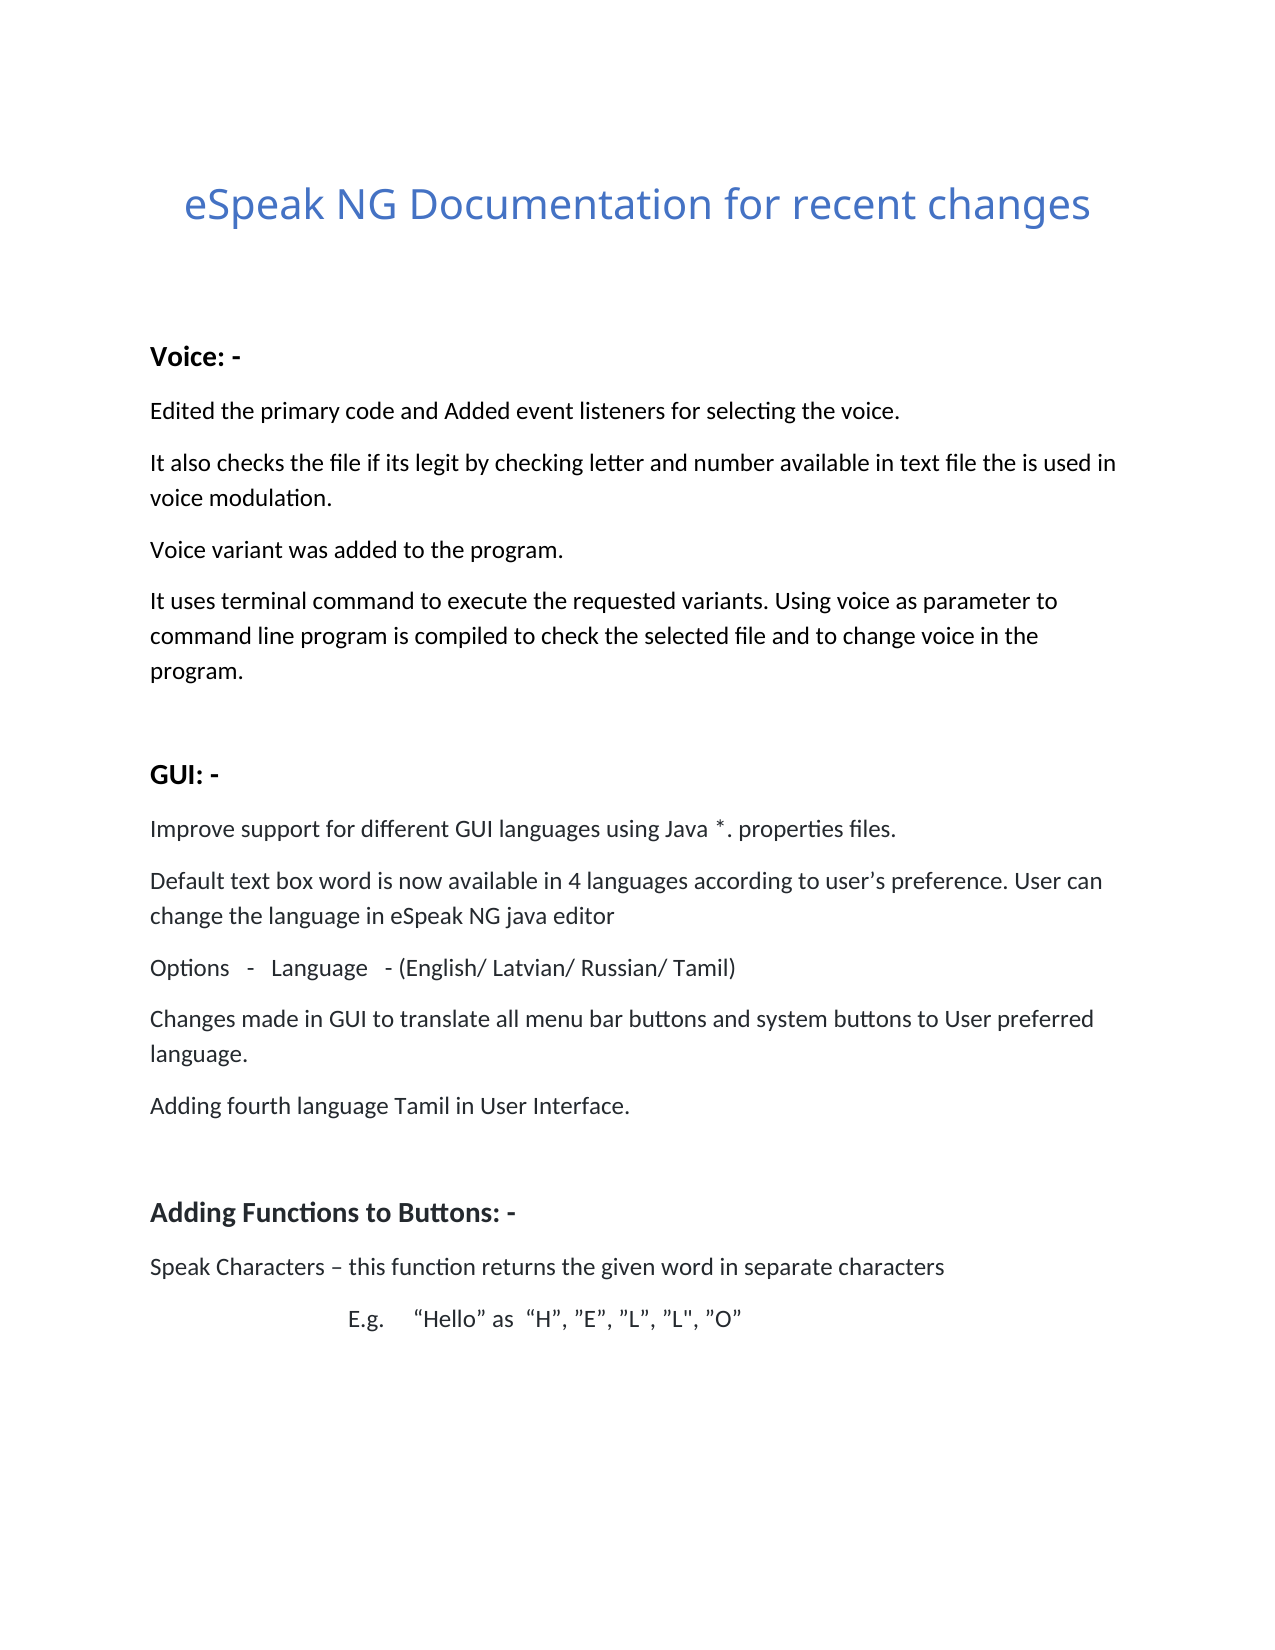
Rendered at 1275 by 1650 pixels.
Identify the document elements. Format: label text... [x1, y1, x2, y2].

text Changes made in GUI to translate all menu bar buttons and system buttons to User preferred language. [150, 1004, 1125, 1069]
text Speak Characters – this function returns the given word in separate characters [150, 1251, 1125, 1282]
subtitle eSpeak NG Documentation for recent changes [150, 175, 1125, 232]
text E.g. “Hello” as “H”, ”E”, ”L”, ”L", ”O” [150, 1303, 1125, 1333]
text Adding fourth language Tamil in User Interface. [150, 1090, 1125, 1121]
text Voice: - [150, 338, 1125, 373]
text Adding Functions to Buttons: - [150, 1194, 1125, 1229]
text Default text box word is now available in 4 languages according to user’s preference. User can change the language in eSpeak NG java editor [150, 865, 1125, 931]
text It uses terminal command to execute the requested variants. Using voice as parameter to command line program is compiled to check the selected file and to change voice in the program. [150, 586, 1125, 686]
text It also checks the file if its legit by checking letter and number available in text file the is used in voice modulation. [150, 447, 1125, 513]
text Options - Language - (English/ Latvian/ Russian/ Tamil) [150, 952, 1125, 982]
text Improve support for different GUI languages using Java *. properties files. [150, 814, 1125, 844]
text GUI: - [150, 756, 1125, 792]
text Voice variant was added to the program. [150, 534, 1125, 564]
text Edited the primary code and Added event listeners for selecting the voice. [150, 396, 1125, 426]
